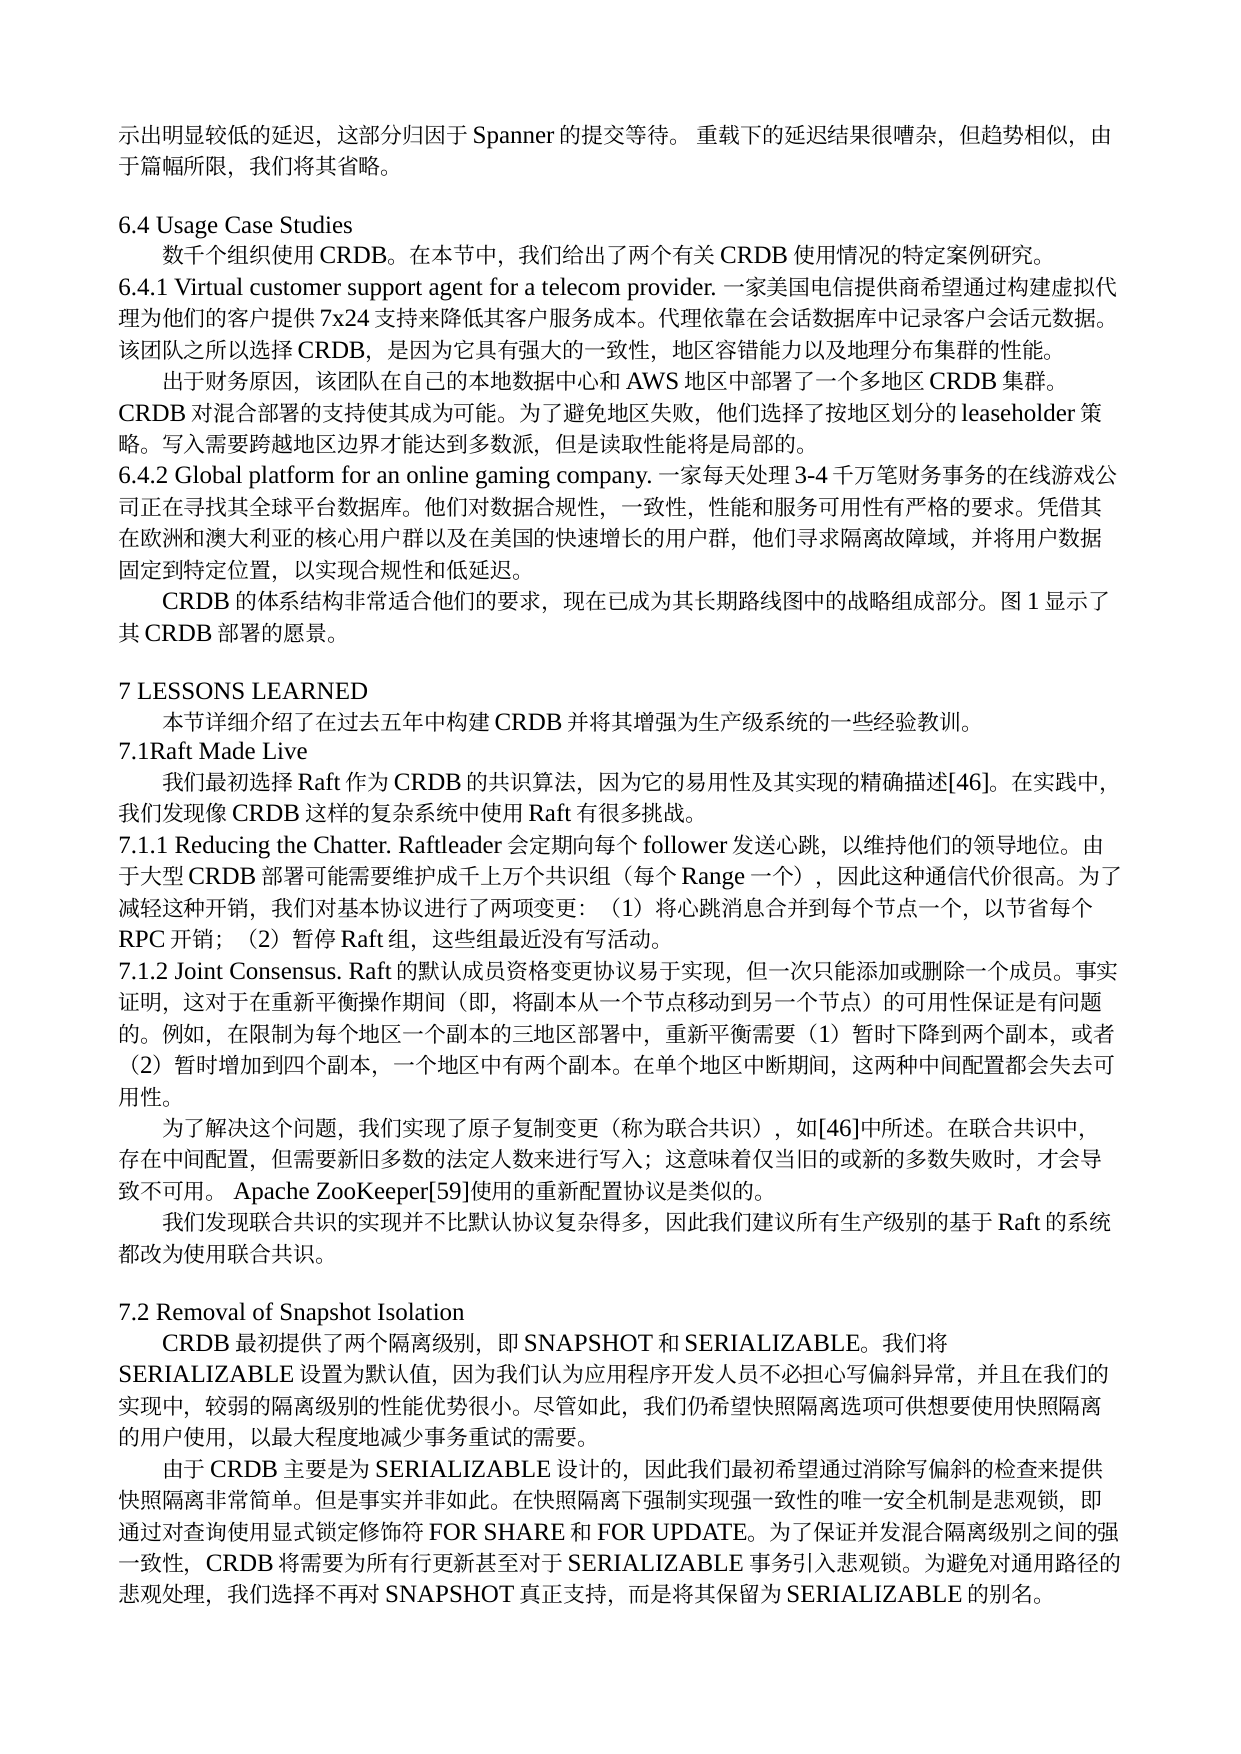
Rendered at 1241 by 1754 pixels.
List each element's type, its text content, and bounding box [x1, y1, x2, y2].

text 7 LESSONS LEARNED [118, 676, 1122, 705]
text 示出明显较低的延迟，这部分归因于Spanner的提交等待。 重载下的延迟结果很嘈杂，但趋势相似，由于篇幅所限，我们将其省略。 [118, 118, 1122, 181]
text 6.4 Usage Case Studies [118, 210, 1122, 238]
text 7.1Raft Made Live [118, 736, 1122, 765]
text 我们发现联合共识的实现并不比默认协议复杂得多，因此我们建议所有生产级别的基于Raft的系统都改为使用联合共识。 [118, 1206, 1122, 1268]
text 7.2 Removal of Snapshot Isolation [118, 1297, 1122, 1326]
text 本节详细介绍了在过去五年中构建CRDB并将其增强为生产级系统的一些经验教训。 [118, 705, 1122, 736]
text 为了解决这个问题，我们实现了原子复制变更（称为联合共识），如[46]中所述。在联合共识中，存在中间配置，但需要新旧多数的法定人数来进行写入；这意味着仅当旧的或新的多数失败时，才会导致不可用。 Apache ZooKeeper[59]使用的重新配置协议是类似的。 [118, 1111, 1122, 1206]
text CRDB的体系结构非常适合他们的要求，现在已成为其长期路线图中的战略组成部分。图1显示了其CRDB部署的愿景。 [118, 584, 1122, 647]
text 由于CRDB主要是为SERIALIZABLE设计的，因此我们最初希望通过消除写偏斜的检查来提供快照隔离非常简单。但是事实并非如此。在快照隔离下强制实现强一致性的唯一安全机制是悲观锁，即通过对查询使用显式锁定修饰符FOR SHARE和FOR UPDATE。为了保证并发混合隔离级别之间的强一致性，CRDB将需要为所有行更新甚至对于SERIALIZABLE事务引入悲观锁。为避免对通用路径的悲观处理，我们选择不再对SNAPSHOT真正支持，而是将其保留为SERIALIZABLE的别名。 [118, 1452, 1122, 1609]
text 数千个组织使用CRDB。在本节中，我们给出了两个有关CRDB使用情况的特定案例研究。 [118, 238, 1122, 270]
text 6.4.1 Virtual customer support agent for a telecom provider. 一家美国电信提供商希望通过构建虚拟代理为他们的客户提供7x24支持来降低其客户服务成本。代理依靠在会话数据库中记录客户会话元数据。该团队之所以选择CRDB，是因为它具有强大的一致性，地区容错能力以及地理分布集群的性能。 [118, 270, 1122, 364]
text 我们最初选择Raft作为CRDB的共识算法，因为它的易用性及其实现的精确描述[46]。在实践中，我们发现像CRDB这样的复杂系统中使用Raft有很多挑战。 [118, 765, 1122, 828]
text CRDB最初提供了两个隔离级别，即SNAPSHOT和SERIALIZABLE。我们将SERIALIZABLE设置为默认值，因为我们认为应用程序开发人员不必担心写偏斜异常，并且在我们的实现中，较弱的隔离级别的性能优势很小。尽管如此，我们仍希望快照隔离选项可供想要使用快照隔离的用户使用，以最大程度地减少事务重试的需要。 [118, 1326, 1122, 1452]
text 6.4.2 Global platform for an online gaming company. 一家每天处理3-4千万笔财务事务的在线游戏公司正在寻找其全球平台数据库。他们对数据合规性，一致性，性能和服务可用性有严格的要求。凭借其在欧洲和澳大利亚的核心用户群以及在美国的快速增长的用户群，他们寻求隔离故障域，并将用户数据固定到特定位置，以实现合规性和低延迟。 [118, 459, 1122, 584]
text 7.1.1 Reducing the Chatter. Raftleader会定期向每个follower发送心跳，以维持他们的领导地位。由于大型CRDB部署可能需要维护成千上万个共识组（每个Range一个），因此这种通信代价很高。为了减轻这种开销，我们对基本协议进行了两项变更：（1）将心跳消息合并到每个节点一个，以节省每个RPC开销；（2）暂停Raft组，这些组最近没有写活动。 [118, 828, 1122, 954]
text 7.1.2 Joint Consensus. Raft的默认成员资格变更协议易于实现，但一次只能添加或删除一个成员。事实证明，这对于在重新平衡操作期间（即，将副本从一个节点移动到另一个节点）的可用性保证是有问题的。例如，在限制为每个地区一个副本的三地区部署中，重新平衡需要（1）暂时下降到两个副本，或者（2）暂时增加到四个副本，一个地区中有两个副本。在单个地区中断期间，这两种中间配置都会失去可用性。 [118, 954, 1122, 1111]
text 出于财务原因，该团队在自己的本地数据中心和AWS地区中部署了一个多地区CRDB集群。 CRDB对混合部署的支持使其成为可能。为了避免地区失败，他们选择了按地区划分的leaseholder策略。写入需要跨越地区边界才能达到多数派，但是读取性能将是局部的。 [118, 364, 1122, 459]
